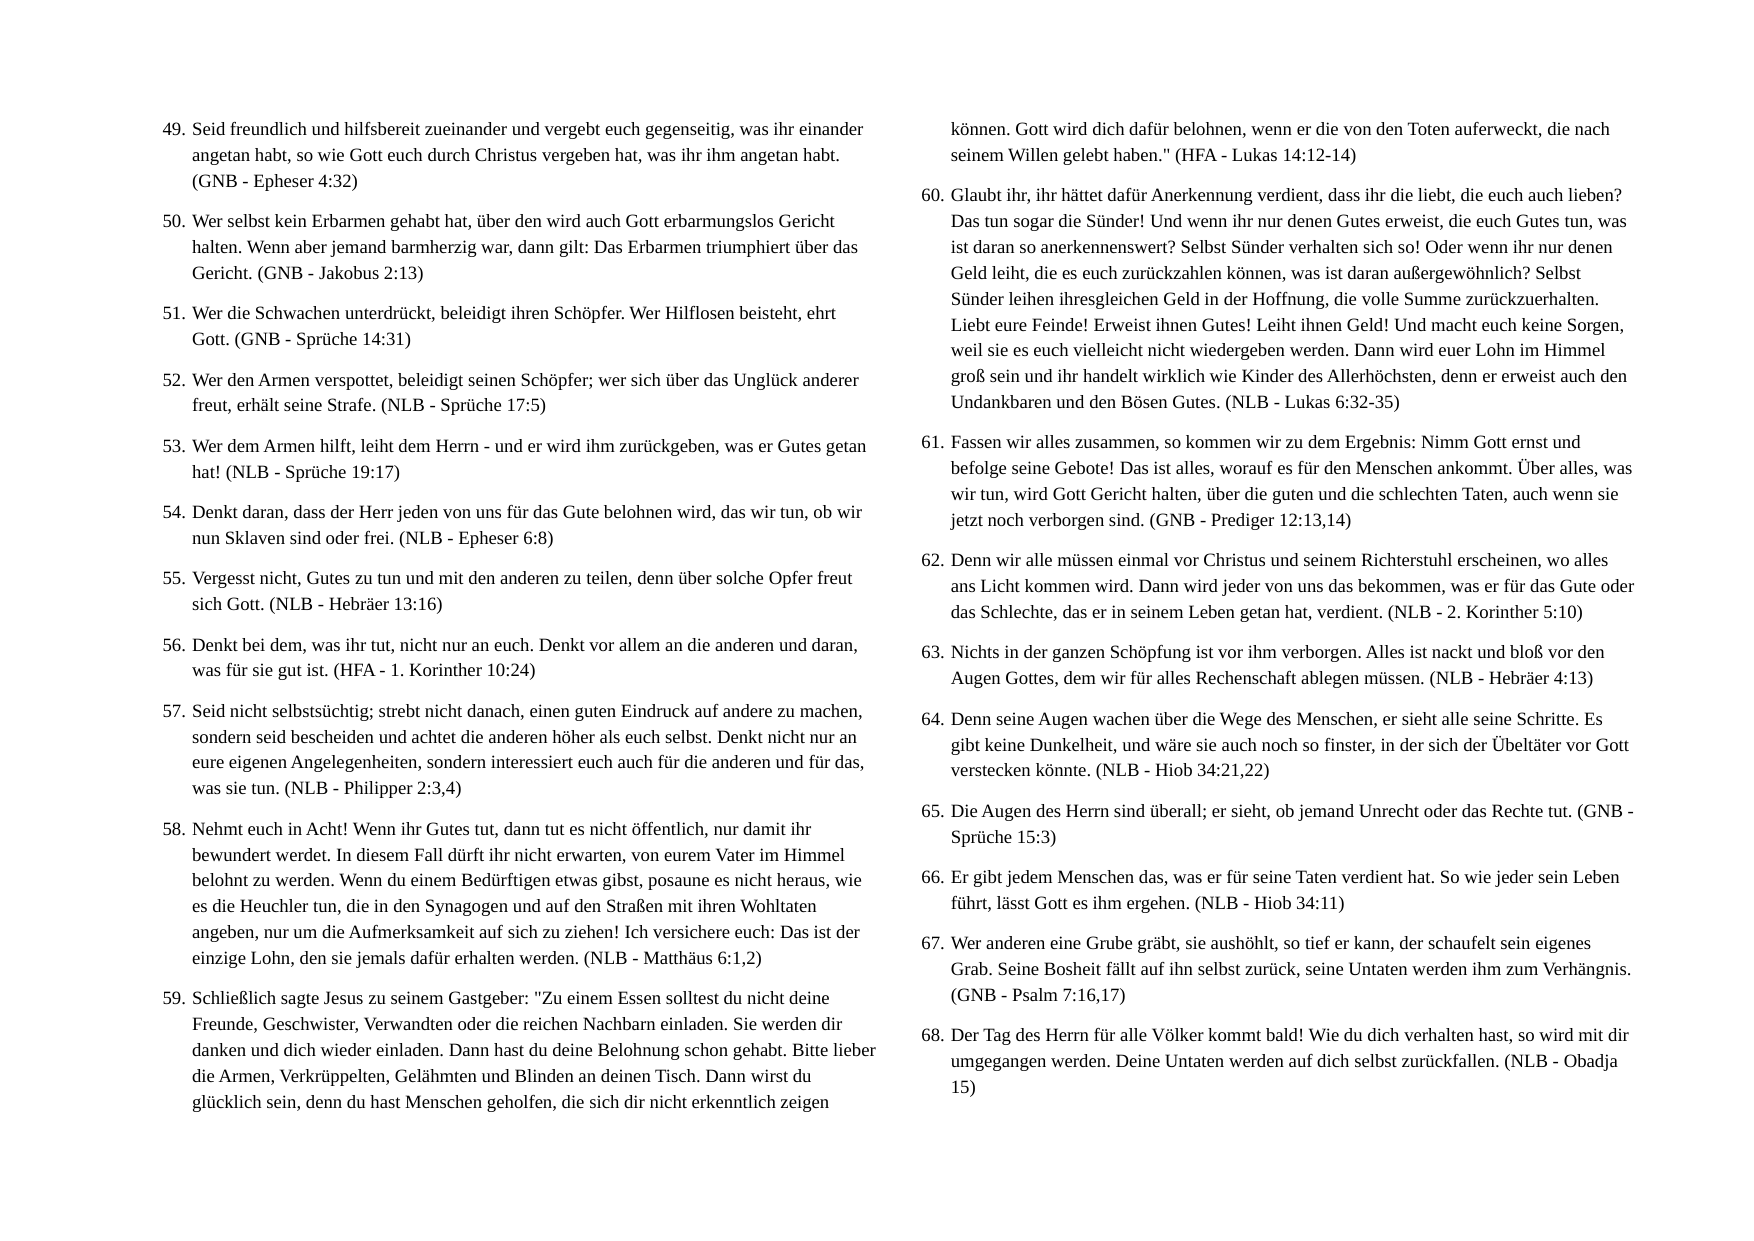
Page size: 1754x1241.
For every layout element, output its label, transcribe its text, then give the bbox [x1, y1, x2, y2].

list Der Tag des Herrn für alle Völker kommt bald! Wie du dich verhalten hast, so wird mit dir umgegangen werden. Deine Untaten werden auf dich selbst zurückfallen. (NLB - Obadja 15) [921, 1024, 1636, 1098]
list Denn seine Augen wachen über die Wege des Menschen, er sieht alle seine Schritte. Es gibt keine Dunkelheit, und wäre sie auch noch so finster, in der sich der Übeltäter vor Gott verstecken könnte. (NLB - Hiob 34:21,22) [921, 708, 1636, 781]
list Wer dem Armen hilft, leiht dem Herrn - und er wird ihm zurückgeben, was er Gutes getan hat! (NLB - Sprüche 19:17) [162, 435, 877, 482]
list Seid freundlich und hilfsbereit zueinander und vergebt euch gegenseitig, was ihr einander angetan habt, so wie Gott euch durch Christus vergeben hat, was ihr ihm angetan habt. (GNB - Epheser 4:32) [162, 118, 877, 191]
list Die Augen des Herrn sind überall; er sieht, ob jemand Unrecht oder das Rechte tut. (GNB - Sprüche 15:3) [921, 800, 1636, 847]
list Schließlich sagte Jesus zu seinem Gastgeber: "Zu einem Essen solltest du nicht deine Freunde, Geschwister, Verwandten oder die reichen Nachbarn einladen. Sie werden dir danken und dich wieder einladen. Dann hast du deine Belohnung schon gehabt. Bitte lieber die Armen, Verkrüppelten, Gelähmten und Blinden an deinen Tisch. Dann wirst du glücklich sein, denn du hast Menschen geholfen, die sich dir nicht erkenntlich zeigen [162, 987, 877, 1112]
list Nichts in der ganzen Schöpfung ist vor ihm verborgen. Alles ist nackt und bloß vor den Augen Gottes, dem wir für alles Rechenschaft ablegen müssen. (NLB - Hebräer 4:13) [921, 641, 1636, 689]
list können. Gott wird dich dafür belohnen, wenn er die von den Toten auferweckt, die nach seinem Willen gelebt haben." (HFA - Lukas 14:12-14) [921, 118, 1636, 166]
list Denkt bei dem, was ihr tut, nicht nur an euch. Denkt vor allem an die anderen und daran, was für sie gut ist. (HFA - 1. Korinther 10:24) [162, 633, 877, 681]
list Denn wir alle müssen einmal vor Christus und seinem Richterstuhl erscheinen, wo alles ans Licht kommen wird. Dann wird jeder von uns das bekommen, was er für das Gute oder das Schlechte, das er in seinem Leben getan hat, verdient. (NLB - 2. Korinther 5:10) [921, 549, 1636, 623]
list Er gibt jedem Menschen das, was er für seine Taten verdient hat. So wie jeder sein Leben führt, lässt Gott es ihm ergehen. (NLB - Hiob 34:11) [921, 866, 1636, 913]
list Fassen wir alles zusammen, so kommen wir zu dem Ergebnis: Nimm Gott ernst und befolge seine Gebote! Das ist alles, worauf es für den Menschen ankommt. Über alles, was wir tun, wird Gott Gericht halten, über die guten und die schlechten Taten, auch wenn sie jetzt noch verborgen sind. (GNB - Prediger 12:13,14) [921, 431, 1636, 531]
list Seid nicht selbstsüchtig; strebt nicht danach, einen guten Eindruck auf andere zu machen, sondern seid bescheiden und achtet die anderen höher als euch selbst. Denkt nicht nur an eure eigenen Angelegenheiten, sondern interessiert euch auch für die anderen und für das, was sie tun. (NLB - Philipper 2:3,4) [162, 700, 877, 799]
list Glaubt ihr, ihr hättet dafür Anerkennung verdient, dass ihr die liebt, die euch auch lieben? Das tun sogar die Sünder! Und wenn ihr nur denen Gutes erweist, die euch Gutes tun, was ist daran so anerkennenswert? Selbst Sünder verhalten sich so! Oder wenn ihr nur denen Geld leiht, die es euch zurückzahlen können, was ist daran außergewöhnlich? Selbst Sünder leihen ihresgleichen Geld in der Hoffnung, die volle Summe zurückzuerhalten. Liebt eure Feinde! Erweist ihnen Gutes! Leiht ihnen Geld! Und macht euch keine Sorgen, weil sie es euch vielleicht nicht wiedergeben werden. Dann wird euer Lohn im Himmel groß sein und ihr handelt wirklich wie Kinder des Allerhöchsten, denn er erweist auch den Undankbaren und den Bösen Gutes. (NLB - Lukas 6:32-35) [921, 184, 1636, 413]
list Vergesst nicht, Gutes zu tun und mit den anderen zu teilen, denn über solche Opfer freut sich Gott. (NLB - Hebräer 13:16) [162, 567, 877, 615]
list Wer selbst kein Erbarmen gehabt hat, über den wird auch Gott erbarmungslos Gericht halten. Wenn aber jemand barmherzig war, dann gilt: Das Erbarmen triumphiert über das Gericht. (GNB - Jakobus 2:13) [162, 210, 877, 283]
list Nehmt euch in Acht! Wenn ihr Gutes tut, dann tut es nicht öffentlich, nur damit ihr bewundert werdet. In diesem Fall dürft ihr nicht erwarten, von eurem Vater im Himmel belohnt zu werden. Wenn du einem Bedürftigen etwas gibst, posaune es nicht heraus, wie es die Heuchler tun, die in den Synagogen und auf den Straßen mit ihren Wohltaten angeben, nur um die Aufmerksamkeit auf sich zu ziehen! Ich versichere euch: Das ist der einzige Lohn, den sie jemals dafür erhalten werden. (NLB - Matthäus 6:1,2) [162, 818, 877, 968]
list Wer die Schwachen unterdrückt, beleidigt ihren Schöpfer. Wer Hilflosen beisteht, ehrt Gott. (GNB - Sprüche 14:31) [162, 302, 877, 350]
list Wer anderen eine Grube gräbt, sie aushöhlt, so tief er kann, der schaufelt sein eigenes Grab. Seine Bosheit fällt auf ihn selbst zurück, seine Untaten werden ihm zum Verhängnis. (GNB - Psalm 7:16,17) [921, 932, 1636, 1006]
list Wer den Armen verspottet, beleidigt seinen Schöpfer; wer sich über das Unglück anderer freut, erhält seine Strafe. (NLB - Sprüche 17:5) [162, 368, 877, 416]
list Denkt daran, dass der Herr jeden von uns für das Gute belohnen wird, das wir tun, ob wir nun Sklaven sind oder frei. (NLB - Epheser 6:8) [162, 501, 877, 548]
